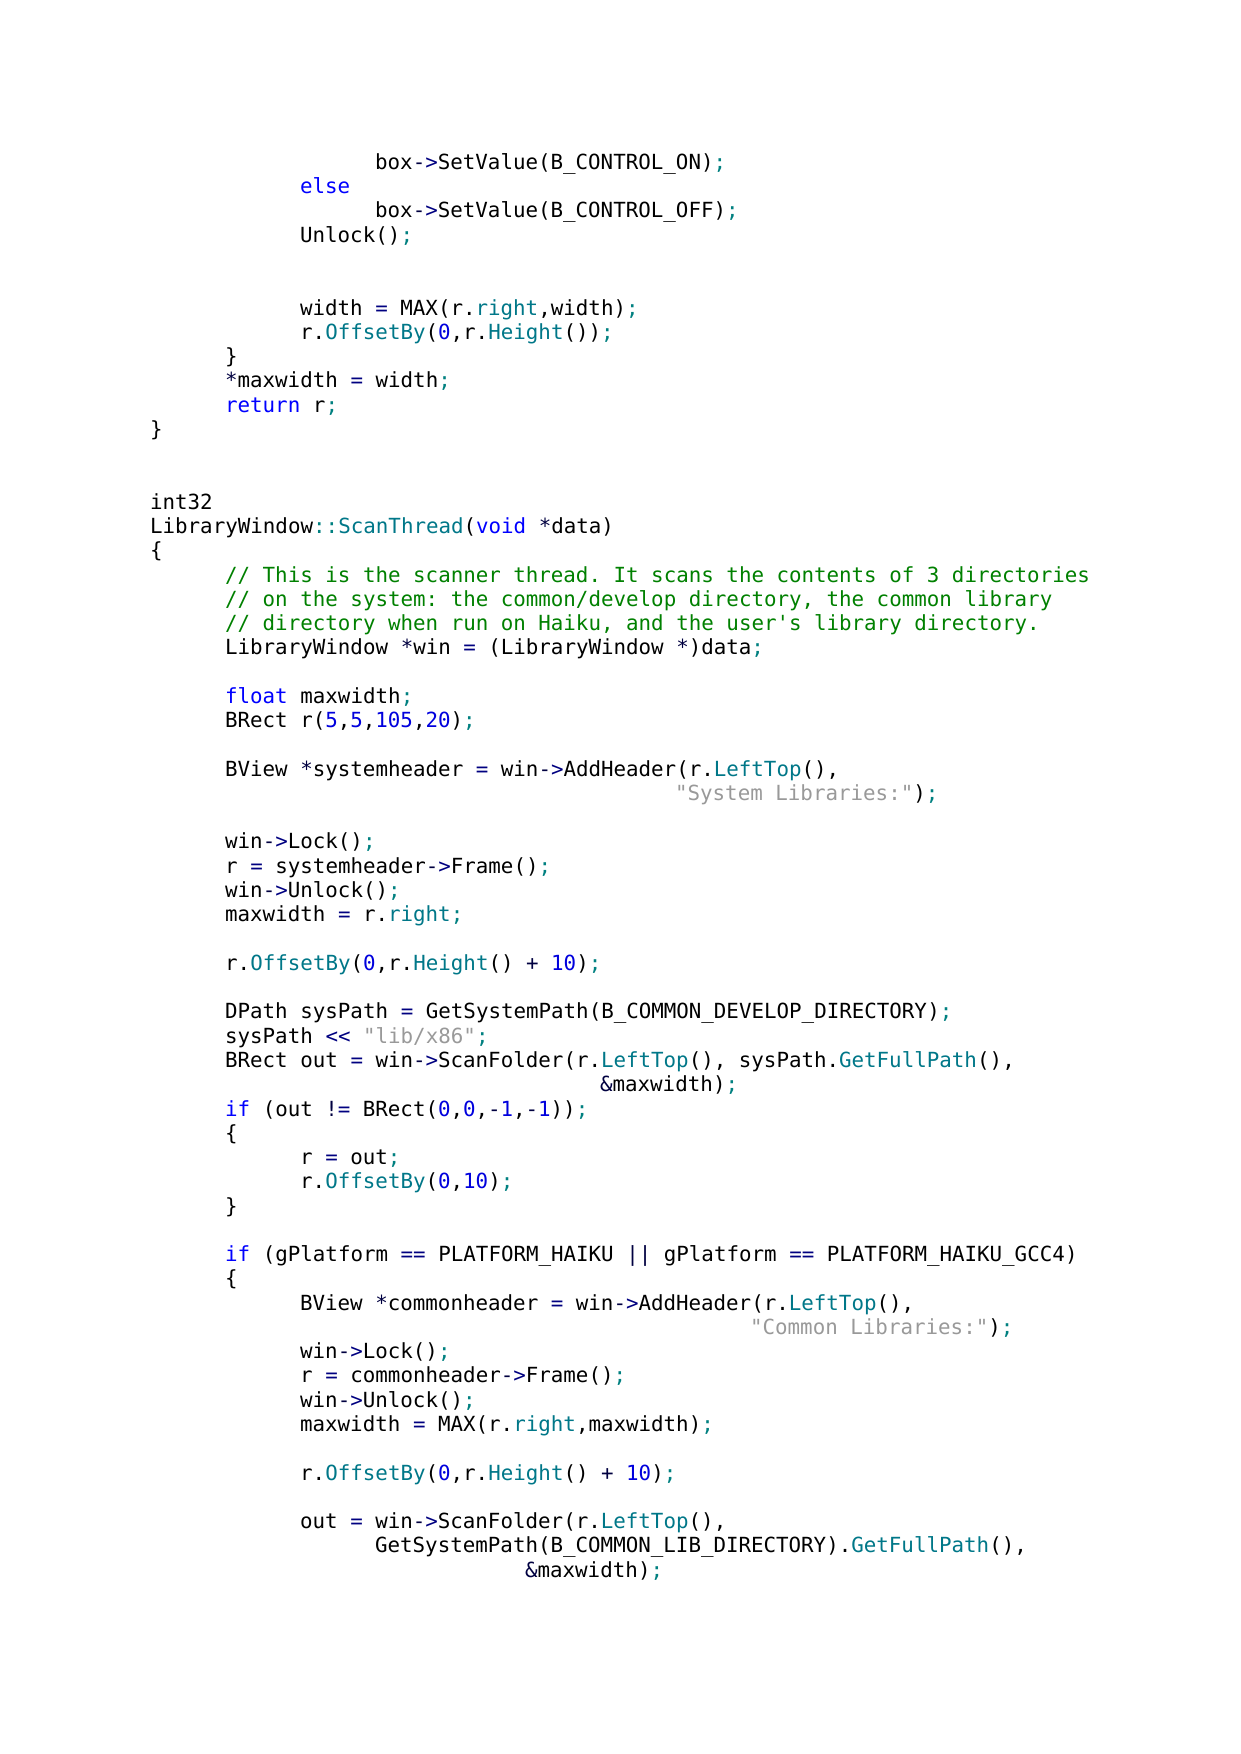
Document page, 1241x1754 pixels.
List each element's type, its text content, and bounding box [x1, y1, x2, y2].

text int32 [150, 490, 1090, 514]
text r.OffsetBy(0,r.Height()); [150, 320, 1090, 344]
text BRect out = win->ScanFolder(r.LeftTop(), sysPath.GetFullPath(), [150, 1048, 1090, 1072]
text r.OffsetBy(0,r.Height() + 10); [150, 1461, 1090, 1485]
text maxwidth = MAX(r.right,maxwidth); [150, 1412, 1090, 1436]
text win->Unlock(); [150, 878, 1090, 902]
text { [150, 1266, 1090, 1291]
text if (out != BRect(0,0,-1,-1)); [150, 1097, 1090, 1121]
text win->Unlock(); [150, 1388, 1090, 1412]
text float maxwidth; [150, 684, 1090, 708]
text box->SetValue(B_CONTROL_OFF); [150, 198, 1090, 223]
text win->Lock(); [150, 1339, 1090, 1363]
text DPath sysPath = GetSystemPath(B_COMMON_DEVELOP_DIRECTORY); [150, 999, 1090, 1024]
text Unlock(); [150, 223, 1090, 247]
text &maxwidth); [150, 1072, 1090, 1097]
text out = win->ScanFolder(r.LeftTop(), [150, 1509, 1090, 1533]
text width = MAX(r.right,width); [150, 296, 1090, 320]
text { [150, 538, 1090, 563]
text // directory when run on Haiku, and the user's library directory. [150, 611, 1090, 635]
text "System Libraries:"); [150, 781, 1090, 805]
text } [150, 417, 1090, 441]
text r.OffsetBy(0,10); [150, 1169, 1090, 1194]
text sysPath << "lib/x86"; [150, 1024, 1090, 1048]
text } [150, 1194, 1090, 1218]
text GetSystemPath(B_COMMON_LIB_DIRECTORY).GetFullPath(), [150, 1533, 1090, 1558]
text win->Lock(); [150, 829, 1090, 854]
text else [150, 174, 1090, 198]
text *maxwidth = width; [150, 368, 1090, 393]
text } [150, 344, 1090, 368]
text LibraryWindow::ScanThread(void *data) [150, 514, 1090, 538]
text "Common Libraries:"); [150, 1315, 1090, 1339]
text maxwidth = r.right; [150, 902, 1090, 927]
text if (gPlatform == PLATFORM_HAIKU || gPlatform == PLATFORM_HAIKU_GCC4) [150, 1242, 1090, 1266]
text BView *systemheader = win->AddHeader(r.LeftTop(), [150, 757, 1090, 781]
text // This is the scanner thread. It scans the contents of 3 directories [150, 563, 1090, 587]
text // on the system: the common/develop directory, the common library [150, 587, 1090, 611]
text { [150, 1121, 1090, 1145]
text BView *commonheader = win->AddHeader(r.LeftTop(), [150, 1291, 1090, 1315]
text box->SetValue(B_CONTROL_ON); [150, 150, 1090, 174]
text r = systemheader->Frame(); [150, 854, 1090, 878]
text r.OffsetBy(0,r.Height() + 10); [150, 951, 1090, 975]
text &maxwidth); [150, 1558, 1090, 1582]
text LibraryWindow *win = (LibraryWindow *)data; [150, 635, 1090, 660]
text return r; [150, 393, 1090, 417]
text r = out; [150, 1145, 1090, 1169]
text BRect r(5,5,105,20); [150, 708, 1090, 732]
text r = commonheader->Frame(); [150, 1363, 1090, 1388]
